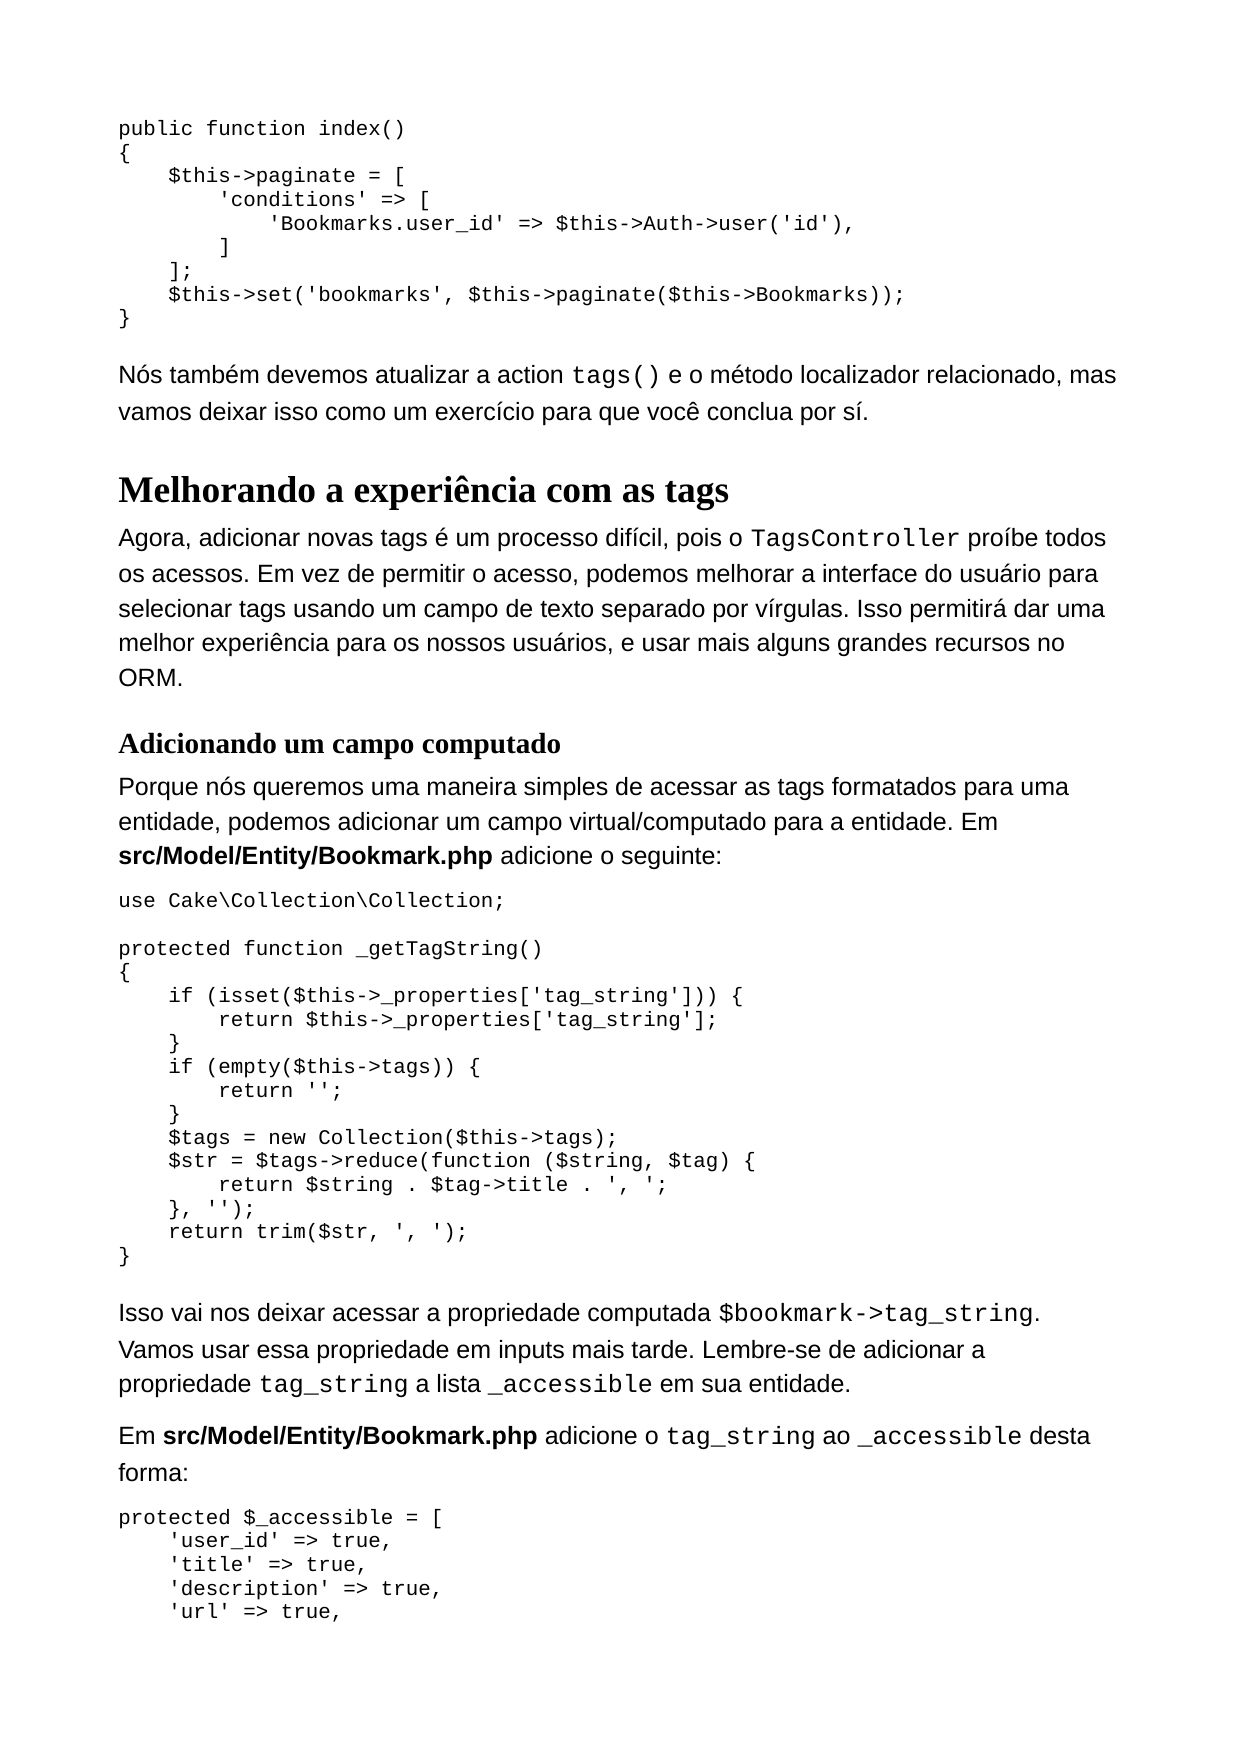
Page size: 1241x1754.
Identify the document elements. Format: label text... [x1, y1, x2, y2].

text return $this->_properties['tag_string']; [118, 1009, 1122, 1032]
text $this->paginate = [ [118, 165, 1122, 189]
text } [118, 1245, 1122, 1269]
text Porque nós queremos uma maneira simples de acessar as tags formatados para uma entidade, podemos adicionar um campo virtual/computado para a entidade. Em src/Model/Entity/Bookmark.php adicione o seguinte: [118, 772, 1122, 870]
text protected $_accessible = [ [118, 1507, 1122, 1530]
text } [118, 1103, 1122, 1127]
text } [118, 1032, 1122, 1056]
text 'description' => true, [118, 1578, 1122, 1601]
text if (empty($this->tags)) { [118, 1056, 1122, 1079]
text public function index() [118, 118, 1122, 142]
text $this->set('bookmarks', $this->paginate($this->Bookmarks)); [118, 284, 1122, 307]
text Agora, adicionar novas tags é um processo difícil, pois o TagsController proíbe todos os acessos. Em vez de permitir o acesso, podemos melhorar a interface do usuário para selecionar tags usando um campo de texto separado por vírgulas. Isso permitirá dar uma melhor experiência para os nossos usuários, e usar mais alguns grandes recursos no ORM. [118, 523, 1122, 691]
text Em src/Model/Entity/Bookmark.php adicione o tag_string ao _accessible desta forma: [118, 1421, 1122, 1486]
text 'url' => true, [118, 1601, 1122, 1625]
text 'user_id' => true, [118, 1530, 1122, 1554]
text return $string . $tag->title . ', '; [118, 1174, 1122, 1198]
text ]; [118, 260, 1122, 284]
text ] [118, 236, 1122, 260]
text protected function _getTagString() [118, 938, 1122, 961]
text 'conditions' => [ [118, 189, 1122, 213]
text }, ''); [118, 1198, 1122, 1221]
subtitle Melhorando a experiência com as tags [118, 467, 1122, 510]
text { [118, 961, 1122, 985]
subtitle Adicionando um campo computado [118, 726, 1122, 760]
text { [118, 142, 1122, 165]
text if (isset($this->_properties['tag_string'])) { [118, 985, 1122, 1009]
text Isso vai nos deixar acessar a propriedade computada $bookmark->tag_string. Vamos usar essa propriedade em inputs mais tarde. Lembre-se de adicionar a propriedade tag_string a lista _accessible em sua entidade. [118, 1298, 1122, 1400]
text return trim($str, ', '); [118, 1221, 1122, 1245]
text 'title' => true, [118, 1554, 1122, 1578]
text $str = $tags->reduce(function ($string, $tag) { [118, 1151, 1122, 1174]
text } [118, 307, 1122, 331]
text use Cake\Collection\Collection; [118, 890, 1122, 914]
text return ''; [118, 1079, 1122, 1103]
text Nós também devemos atualizar a action tags() e o método localizador relacionado, mas vamos deixar isso como um exercício para que você conclua por sí. [118, 360, 1122, 426]
text $tags = new Collection($this->tags); [118, 1127, 1122, 1151]
text 'Bookmarks.user_id' => $this->Auth->user('id'), [118, 213, 1122, 236]
